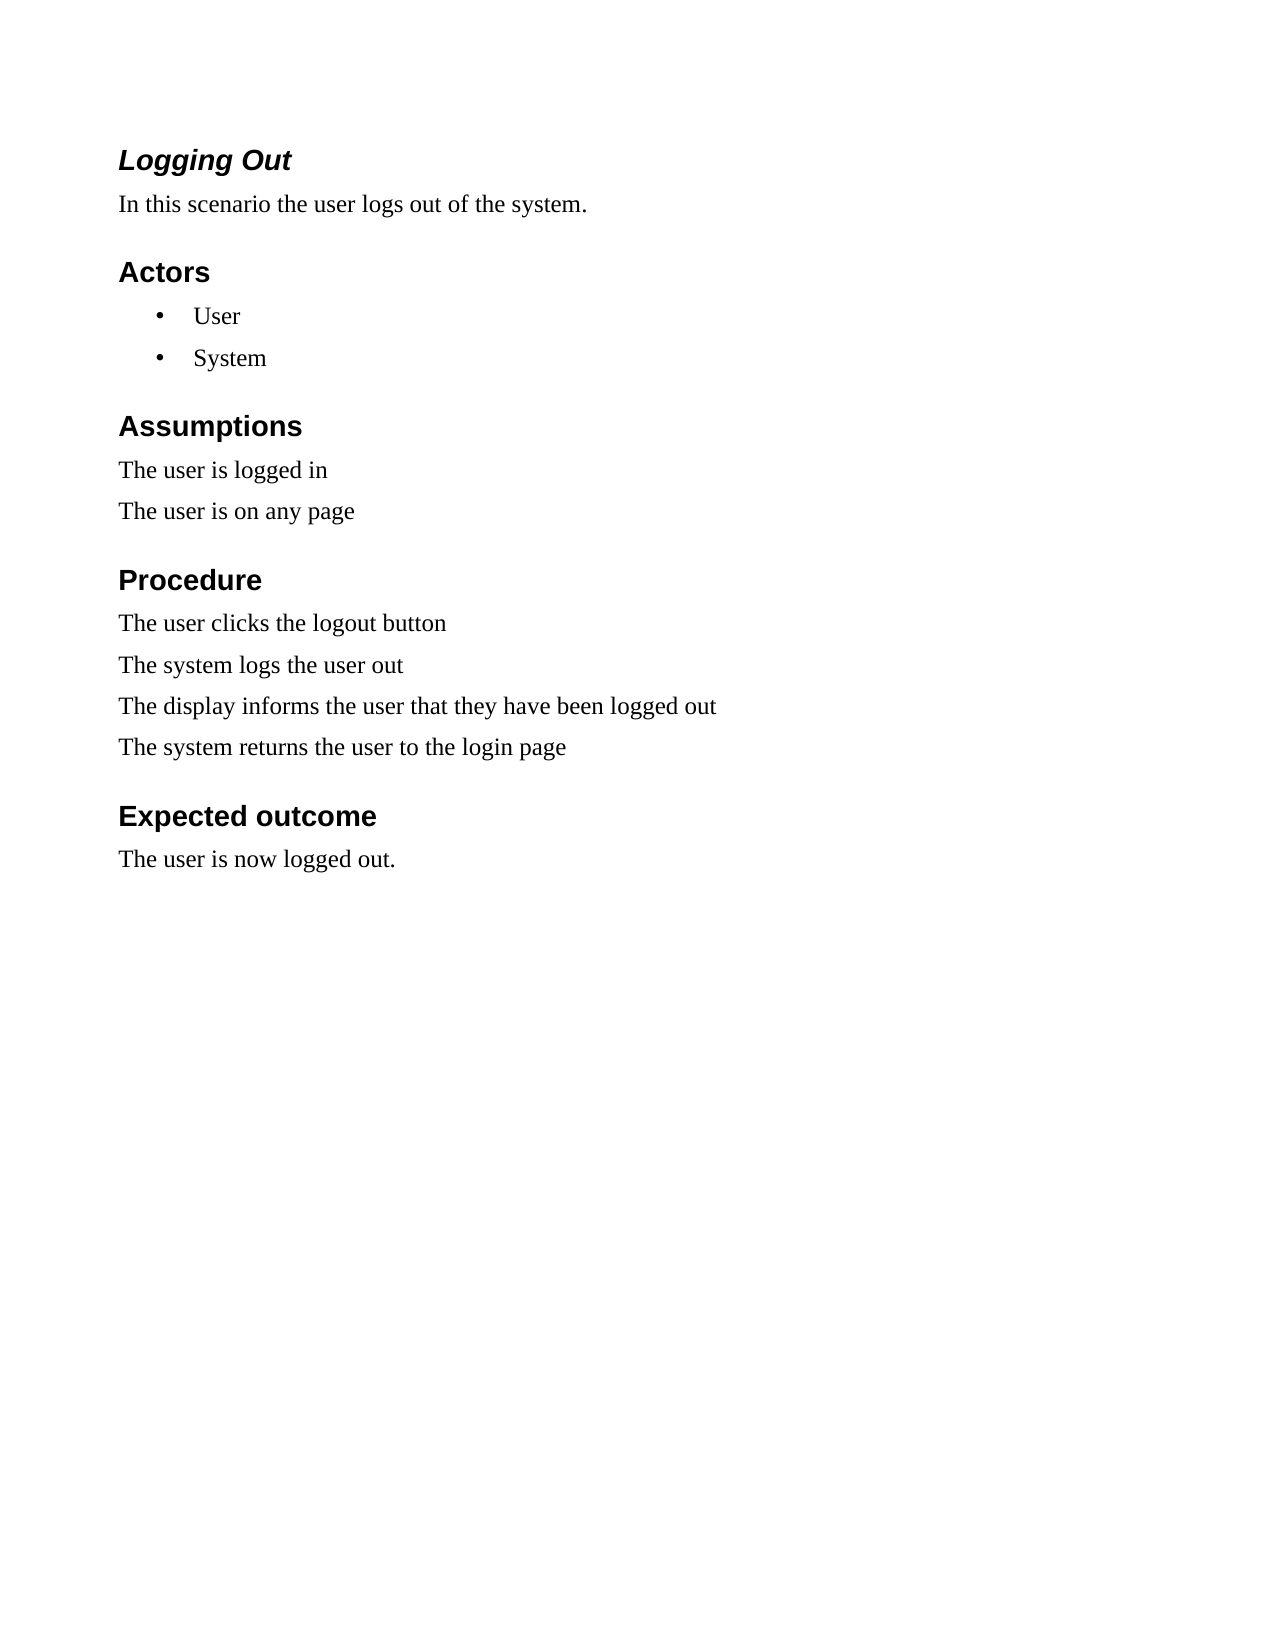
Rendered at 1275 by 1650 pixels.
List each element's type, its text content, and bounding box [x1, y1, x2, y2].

text The user is on any page [118, 496, 1157, 525]
text The user is logged in [118, 455, 1157, 484]
text The system logs the user out [118, 650, 1157, 678]
text The display informs the user that they have been logged out [118, 691, 1157, 720]
subtitle Logging Out [118, 143, 1157, 177]
text In this scenario the user logs out of the system. [118, 189, 1157, 218]
text The user clicks the logout button [118, 608, 1157, 637]
subtitle Actors [118, 255, 1157, 289]
list System [156, 343, 1157, 371]
text The user is now logged out. [118, 844, 1157, 873]
text The system returns the user to the login page [118, 732, 1157, 761]
list User [156, 301, 1157, 330]
subtitle Assumptions [118, 409, 1157, 442]
subtitle Expected outcome [118, 798, 1157, 832]
subtitle Procedure [118, 562, 1157, 596]
